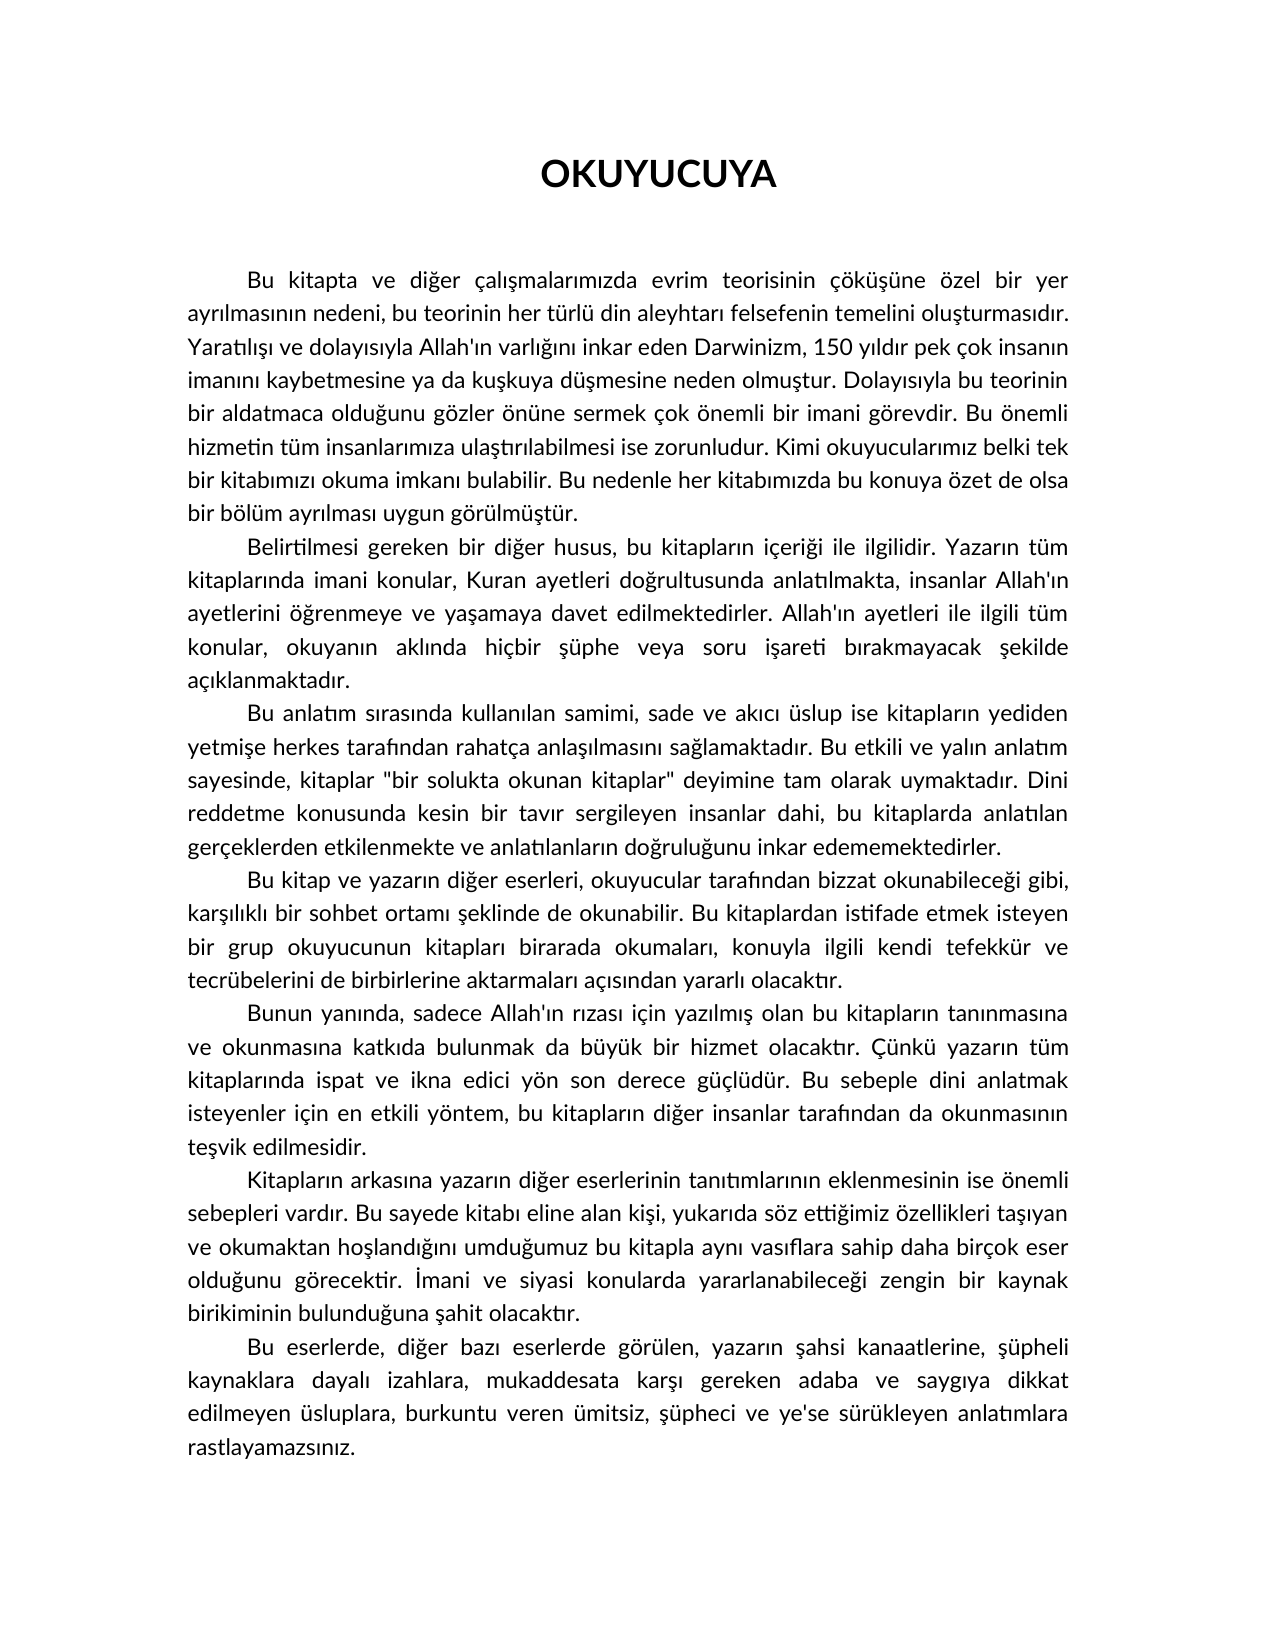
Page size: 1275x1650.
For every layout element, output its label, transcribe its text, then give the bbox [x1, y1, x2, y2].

text Bu anlatım sırasında kullanılan samimi, sade ve akıcı üslup ise kitapların yediden yetmişe herkes tarafından rahatça anlaşılmasını sağlamaktadır. Bu etkili ve yalın anlatım sayesinde, kitaplar "bir solukta okunan kitaplar" deyimine tam olarak uymaktadır. Dini reddetme konusunda kesin bir tavır sergileyen insanlar dahi, bu kitaplarda anlatılan gerçeklerden etkilenmekte ve anlatılanların doğruluğunu inkar edememektedirler. [187, 695, 1070, 862]
text Bu kitap ve yazarın diğer eserleri, okuyucular tarafından bizzat okunabileceği gibi, karşılıklı bir sohbet ortamı şeklinde de okunabilir. Bu kitaplardan istifade etmek isteyen bir grup okuyucunun kitapları birarada okumaları, konuyla ilgili kendi tefekkür ve tecrübelerini de birbirlerine aktarmaları açısından yararlı olacaktır. [187, 862, 1070, 995]
text Bunun yanında, sadece Allah'ın rızası için yazılmış olan bu kitapların tanınmasına ve okunmasına katkıda bulunmak da büyük bir hizmet olacaktır. Çünkü yazarın tüm kitaplarında ispat ve ikna edici yön son derece güçlüdür. Bu sebeple dini anlatmak isteyenler için en etkili yöntem, bu kitapların diğer insanlar tarafından da okunmasının teşvik edilmesidir. [187, 995, 1070, 1162]
text Bu kitapta ve diğer çalışmalarımızda evrim teorisinin çöküşüne özel bir yer ayrılmasının nedeni, bu teorinin her türlü din aleyhtarı felsefenin temelini oluşturmasıdır. Yaratılışı ve dolayısıyla Allah'ın varlığını inkar eden Darwinizm, 150 yıldır pek çok insanın imanını kaybetmesine ya da kuşkuya düşmesine neden olmuştur. Dolayısıyla bu teorinin bir aldatmaca olduğunu gözler önüne sermek çok önemli bir imani görevdir. Bu önemli hizmetin tüm insanlarımıza ulaştırılabilmesi ise zorunludur. Kimi okuyucularımız belki tek bir kitabımızı okuma imkanı bulabilir. Bu nedenle her kitabımızda bu konuya özet de olsa bir bölüm ayrılması uygun görülmüştür. [187, 262, 1070, 528]
subtitle OKUYUCUYA [187, 150, 1070, 195]
text Bu eserlerde, diğer bazı eserlerde görülen, yazarın şahsi kanaatlerine, şüpheli kaynaklara dayalı izahlara, mukaddesata karşı gereken adaba ve saygıya dikkat edilmeyen üsluplara, burkuntu veren ümitsiz, şüpheci ve ye'se sürükleyen anlatımlara rastlayamazsınız. [187, 1328, 1070, 1462]
text Kitapların arkasına yazarın diğer eserlerinin tanıtımlarının eklenmesinin ise önemli sebepleri vardır. Bu sayede kitabı eline alan kişi, yukarıda söz ettiğimiz özellikleri taşıyan ve okumaktan hoşlandığını umduğumuz bu kitapla aynı vasıflara sahip daha birçok eser olduğunu görecektir. İmani ve siyasi konularda yararlanabileceği zengin bir kaynak birikiminin bulunduğuna şahit olacaktır. [187, 1162, 1070, 1328]
text Belirtilmesi gereken bir diğer husus, bu kitapların içeriği ile ilgilidir. Yazarın tüm kitaplarında imani konular, Kuran ayetleri doğrultusunda anlatılmakta, insanlar Allah'ın ayetlerini öğrenmeye ve yaşamaya davet edilmektedirler. Allah'ın ayetleri ile ilgili tüm konular, okuyanın aklında hiçbir şüphe veya soru işareti bırakmayacak şekilde açıklanmaktadır. [187, 528, 1070, 695]
